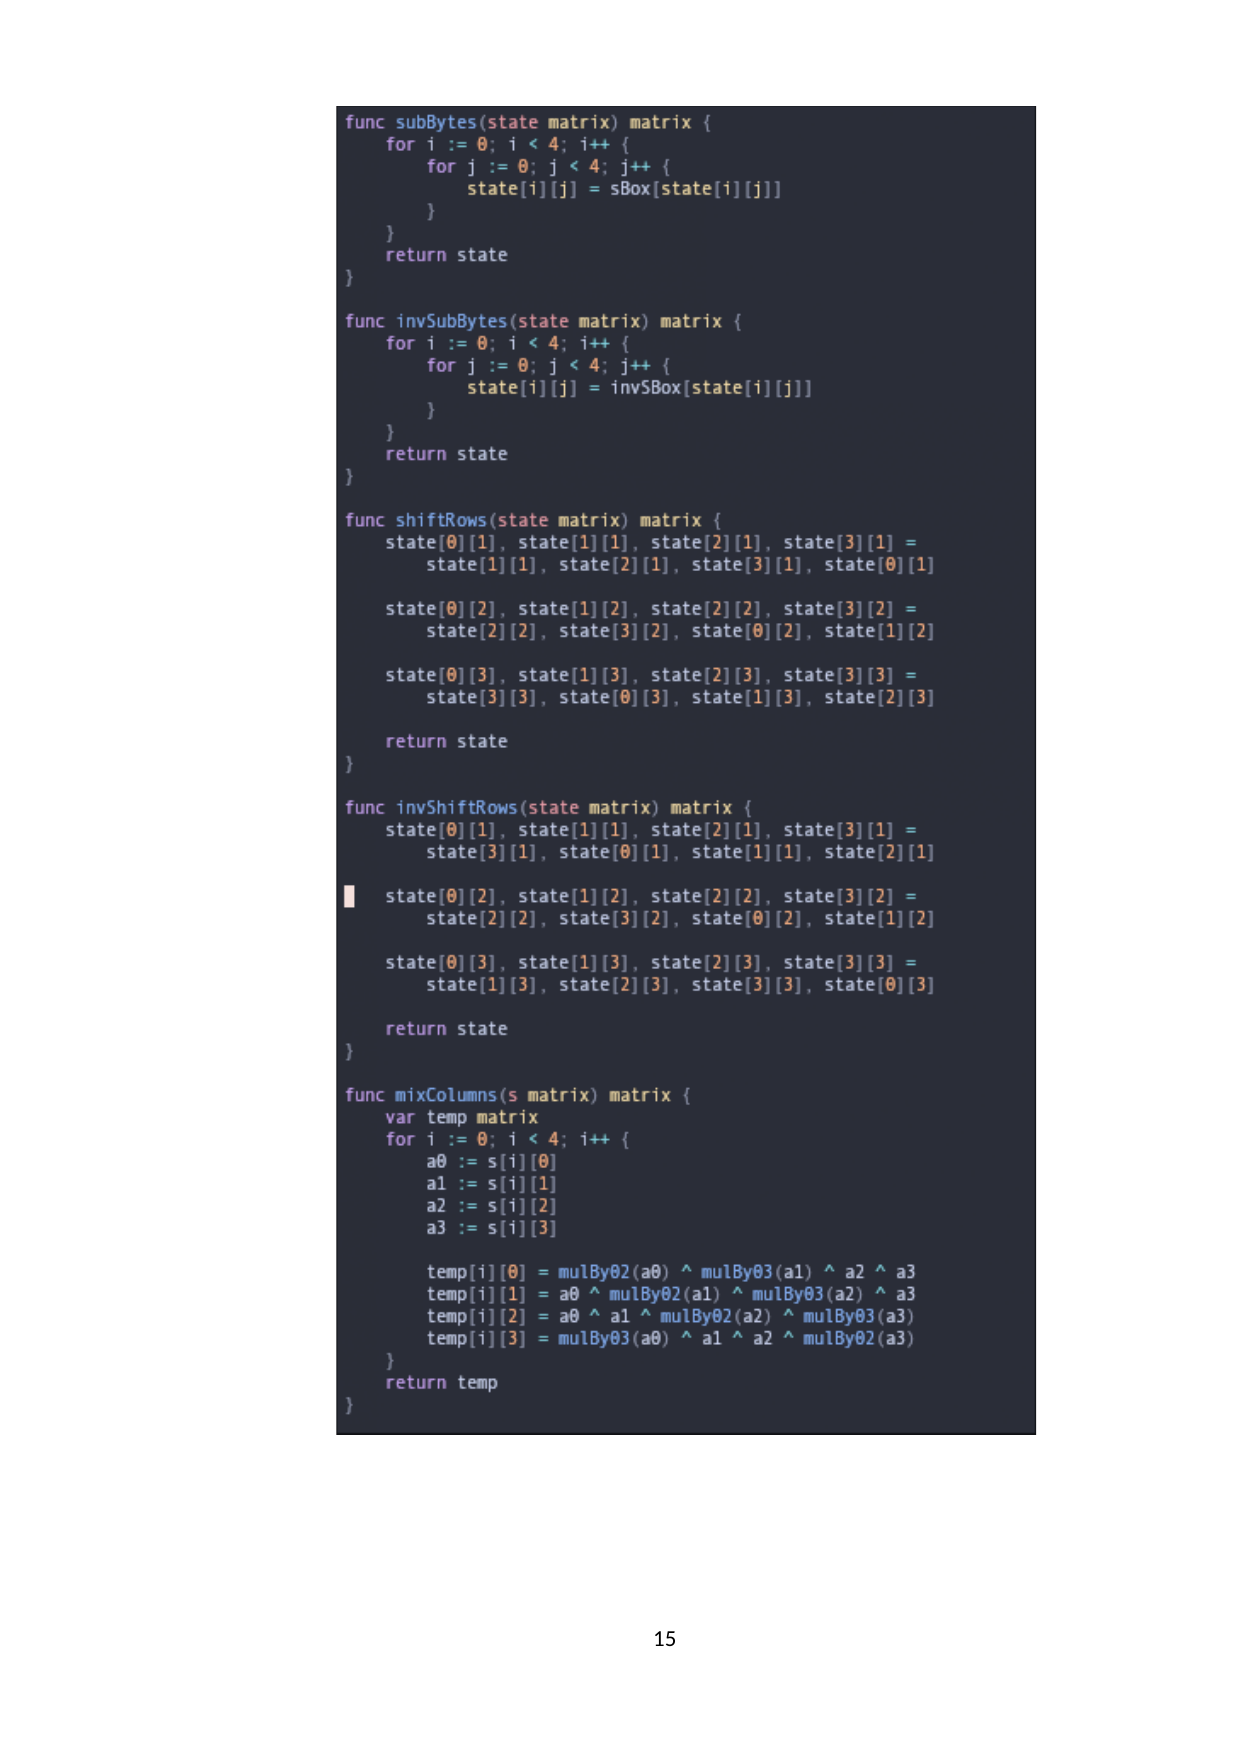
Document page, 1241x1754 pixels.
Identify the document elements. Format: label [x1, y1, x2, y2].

picture [336, 106, 1037, 1435]
